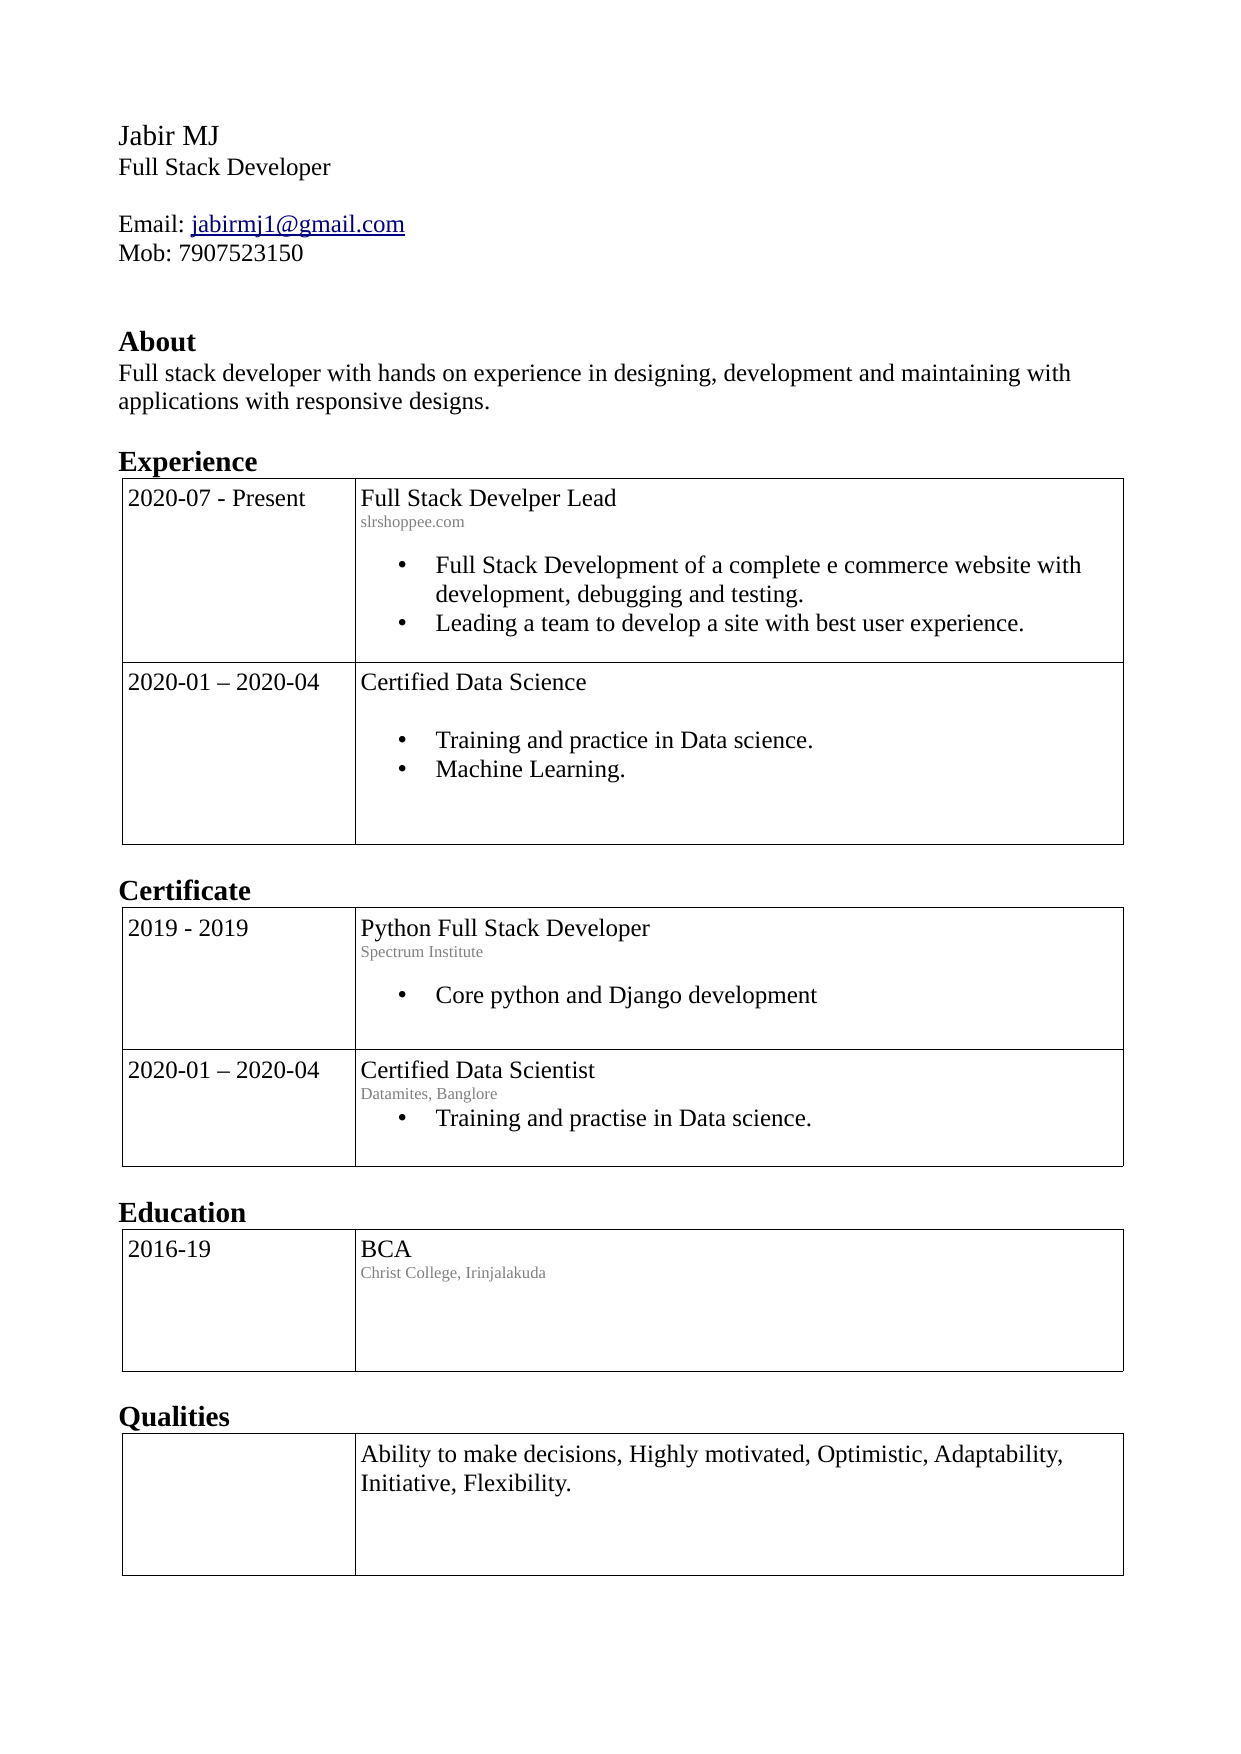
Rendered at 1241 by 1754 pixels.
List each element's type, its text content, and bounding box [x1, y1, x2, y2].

table_header 2020-07 - Present [123, 479, 355, 662]
text Experience [118, 444, 1122, 477]
text Full Stack Developer [118, 152, 1122, 180]
table_header Ability to make decisions, Highly motivated, Optimistic, Adaptability, Initiative, Flexibility. [356, 1434, 1123, 1575]
table_cell Certified Data Scientist Datamites, Banglore Training and practise in Data science. [356, 1050, 1123, 1166]
table_cell 2020-01 – 2020-04 [123, 663, 355, 844]
text Full stack developer with hands on experience in designing, development and maintaining with applications with responsive designs. [118, 358, 1122, 415]
table_header BCA Christ College, Irinjalakuda [356, 1230, 1123, 1371]
text Mob: 7907523150 [118, 238, 1122, 267]
table_header [123, 1434, 355, 1575]
text Qualities [118, 1399, 1122, 1433]
text Email: jabirmj1@gmail.com [118, 209, 1122, 238]
table_cell 2020-01 – 2020-04 [123, 1050, 355, 1166]
text Certificate [118, 873, 1122, 907]
text Jabir MJ [118, 118, 1122, 152]
table_header 2016-19 [123, 1230, 355, 1371]
table_header Full Stack Develper Lead slrshoppee.com Full Stack Development of a complete e commerce website with development, debugging and testing. Leading a team to develop a site with best user experience. [356, 479, 1123, 662]
table_cell Certified Data Science Training and practice in Data science. Machine Learning. [356, 663, 1123, 844]
text Education [118, 1195, 1122, 1228]
table_header 2019 - 2019 [123, 908, 355, 1049]
text About [118, 324, 1122, 358]
table_header Python Full Stack Developer Spectrum Institute Core python and Django development [356, 908, 1123, 1049]
